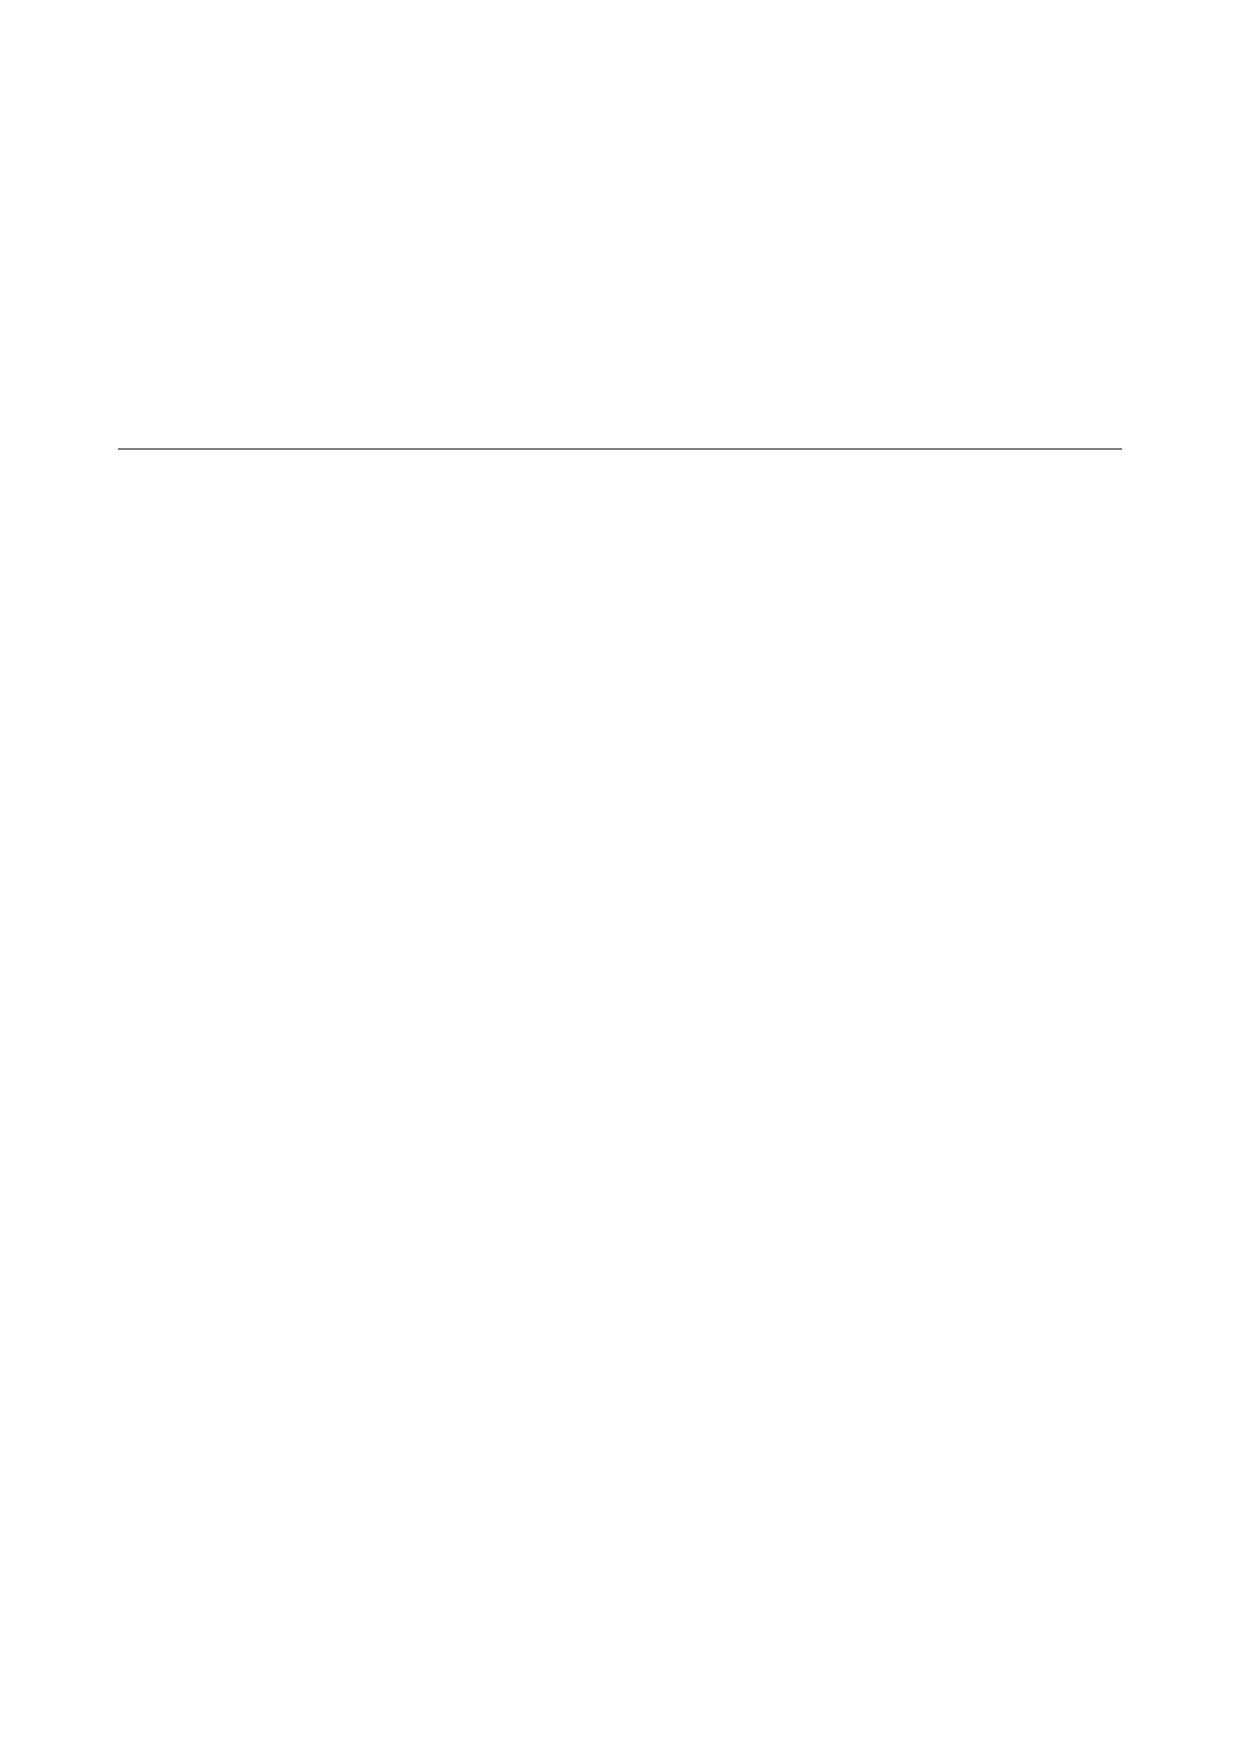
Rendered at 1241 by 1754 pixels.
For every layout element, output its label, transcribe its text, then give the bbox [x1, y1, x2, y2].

text Rabbit.prototype.constructor = 123; [118, 188, 1122, 212]
subtitle ✔ Это не влияет на реальный конструктор объекта. [118, 651, 1122, 684]
subtitle ✔ ИТОГ [118, 503, 1122, 561]
subtitle ✔ constructor — всего лишь обычное свойство в прототипе. [118, 712, 1122, 745]
list constructor — обычное свойство, [162, 289, 1122, 320]
subtitle ✔ new НЕ использует constructor. [118, 772, 1122, 806]
subtitle ✔ Меняя constructor, ты меняешь “визитку”, а не происхождение объекта. [118, 833, 1122, 866]
subtitle ✔ Да, мы можем изменить constructor у объекта. [118, 588, 1122, 624]
subtitle ⭐ 7. Можно поставить что угодно [118, 118, 1122, 176]
text Это допустимо, потому что: [118, 241, 1122, 270]
subtitle 🎯 ГЛАВНАЯ ИДЕЯ [118, 904, 1122, 961]
text Свойства не копируются в объект при создании. Объект просто ссылается на прототип. Если удалить свойство из прототипа, то все объекты, которые брали его оттуда, больше его не увидят [177, 974, 1063, 1089]
list ничего «магического» нет, [162, 339, 1122, 368]
list JS не использует его для new. [162, 386, 1122, 415]
